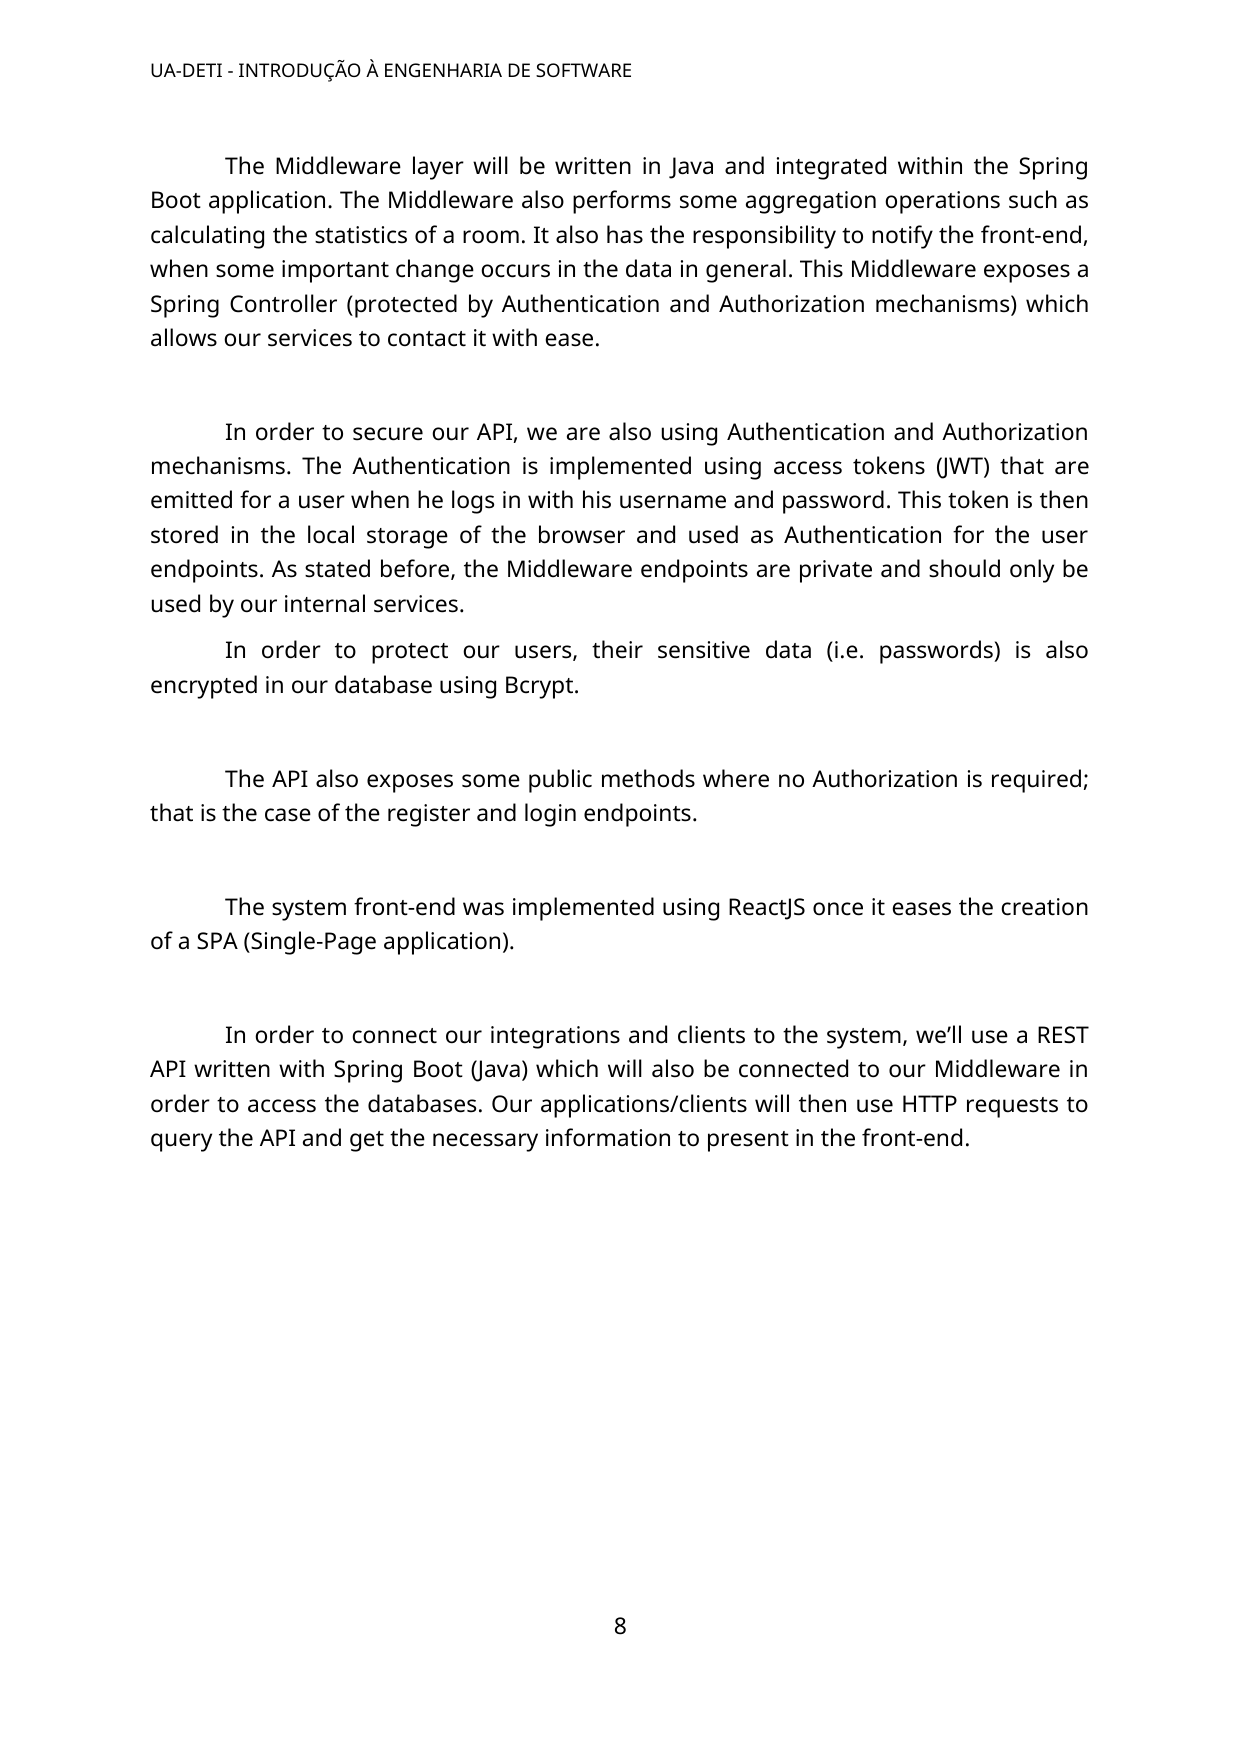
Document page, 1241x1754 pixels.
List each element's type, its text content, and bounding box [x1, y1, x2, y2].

text The system front-end was implemented using ReactJS once it eases the creation of a SPA (Single-Page application). [150, 891, 1090, 956]
text In order to connect our integrations and clients to the system, we’ll use a REST API written with Spring Boot (Java) which will also be connected to our Middleware in order to access the databases. Our applications/clients will then use HTTP requests to query the API and get the necessary information to present in the front-end. [150, 1019, 1090, 1153]
text In order to protect our users, their sensitive data (i.e. passwords) is also encrypted in our database using Bcrypt. [150, 634, 1090, 700]
text In order to secure our API, we are also using Authentication and Authorization mechanisms. The Authentication is implemented using access tokens (JWT) that are emitted for a user when he logs in with his username and password. This token is then stored in the local storage of the browser and used as Authentication for the user endpoints. As stated before, the Middleware endpoints are private and should only be used by our internal services. [150, 416, 1090, 619]
text The Middleware layer will be written in Java and integrated within the Spring Boot application. The Middleware also performs some aggregation operations such as calculating the statistics of a room. It also has the responsibility to notify the front-end, when some important change occurs in the data in general. This Middleware exposes a Spring Controller (protected by Authentication and Authorization mechanisms) which allows our services to contact it with ease. [150, 150, 1090, 353]
text The API also exposes some public methods where no Authorization is required; that is the case of the register and login endpoints. [150, 762, 1090, 828]
